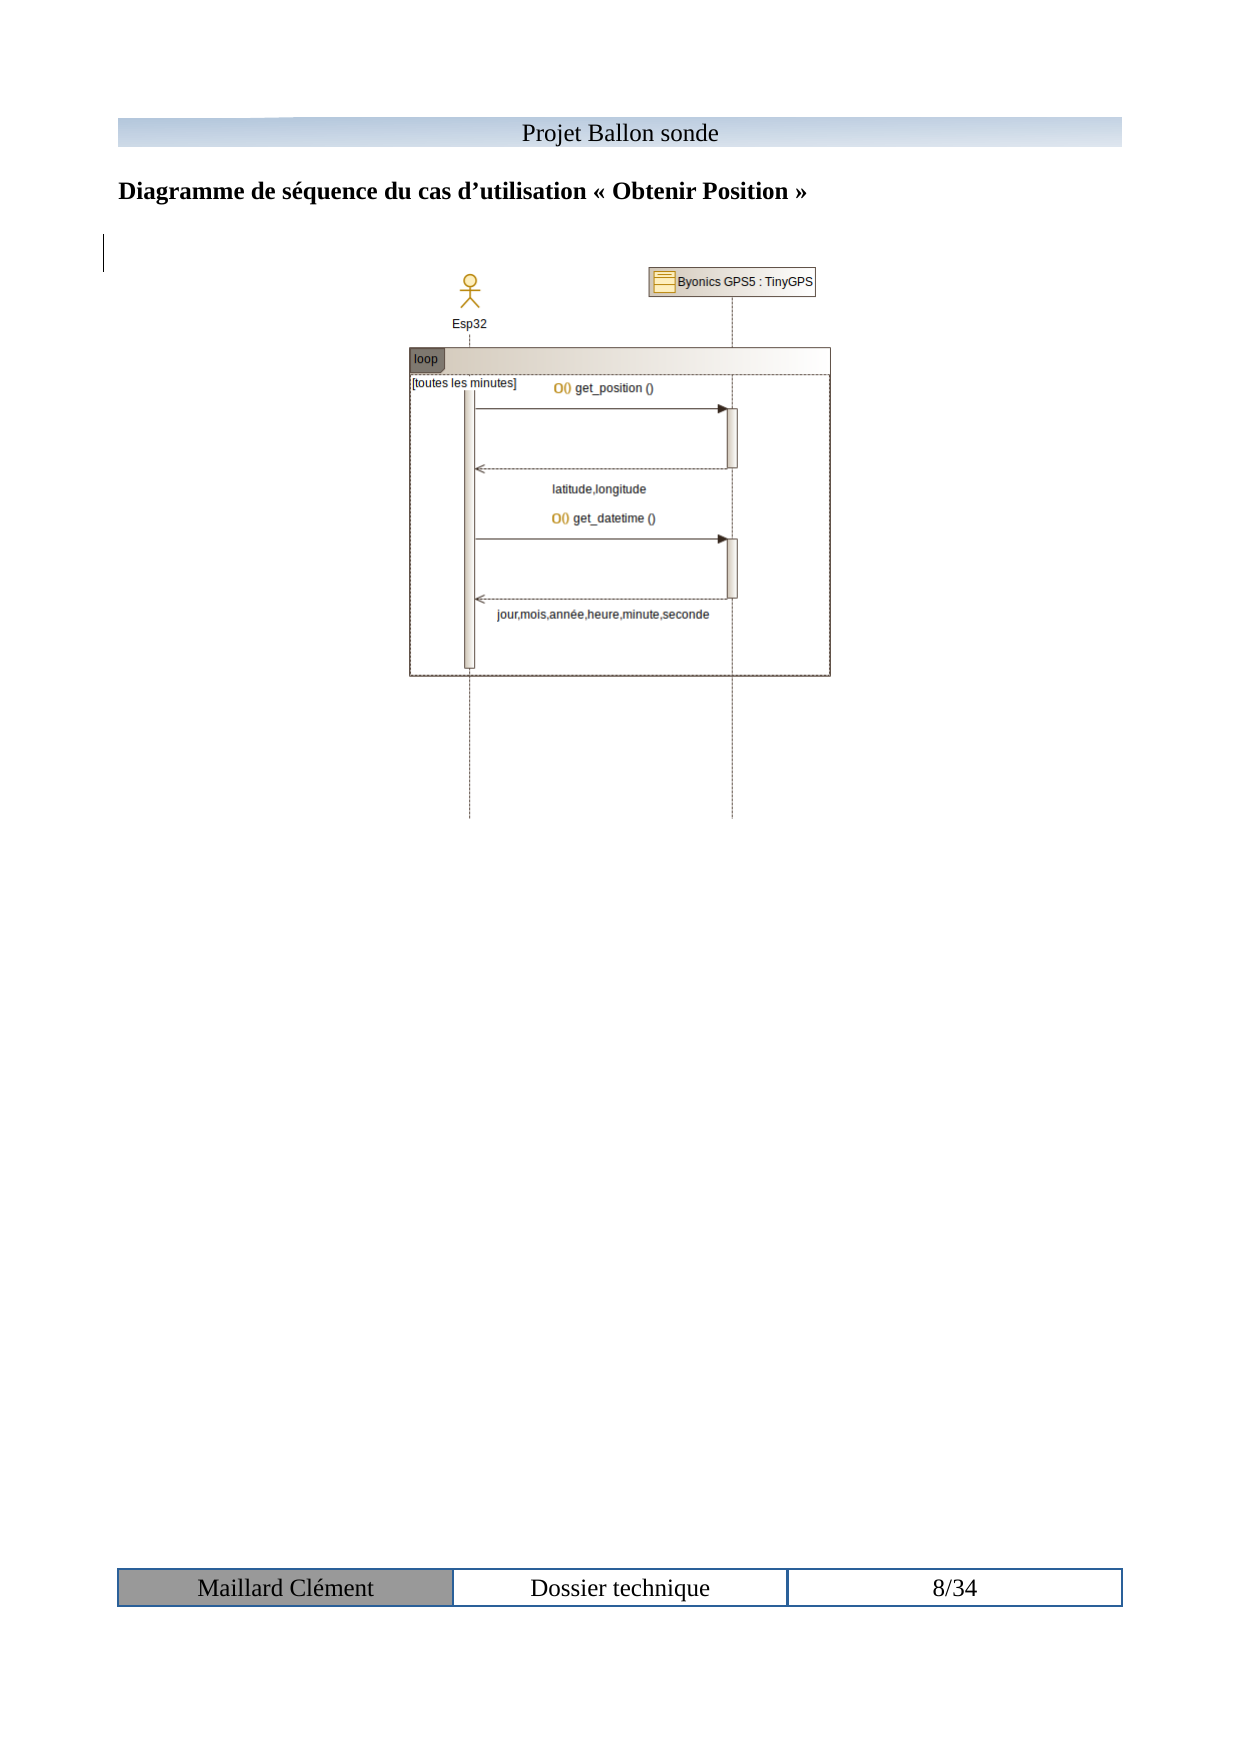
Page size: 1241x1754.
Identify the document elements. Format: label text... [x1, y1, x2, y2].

picture [399, 257, 841, 829]
text Diagramme de séquence du cas d’utilisation « Obtenir Position » [118, 176, 1122, 205]
